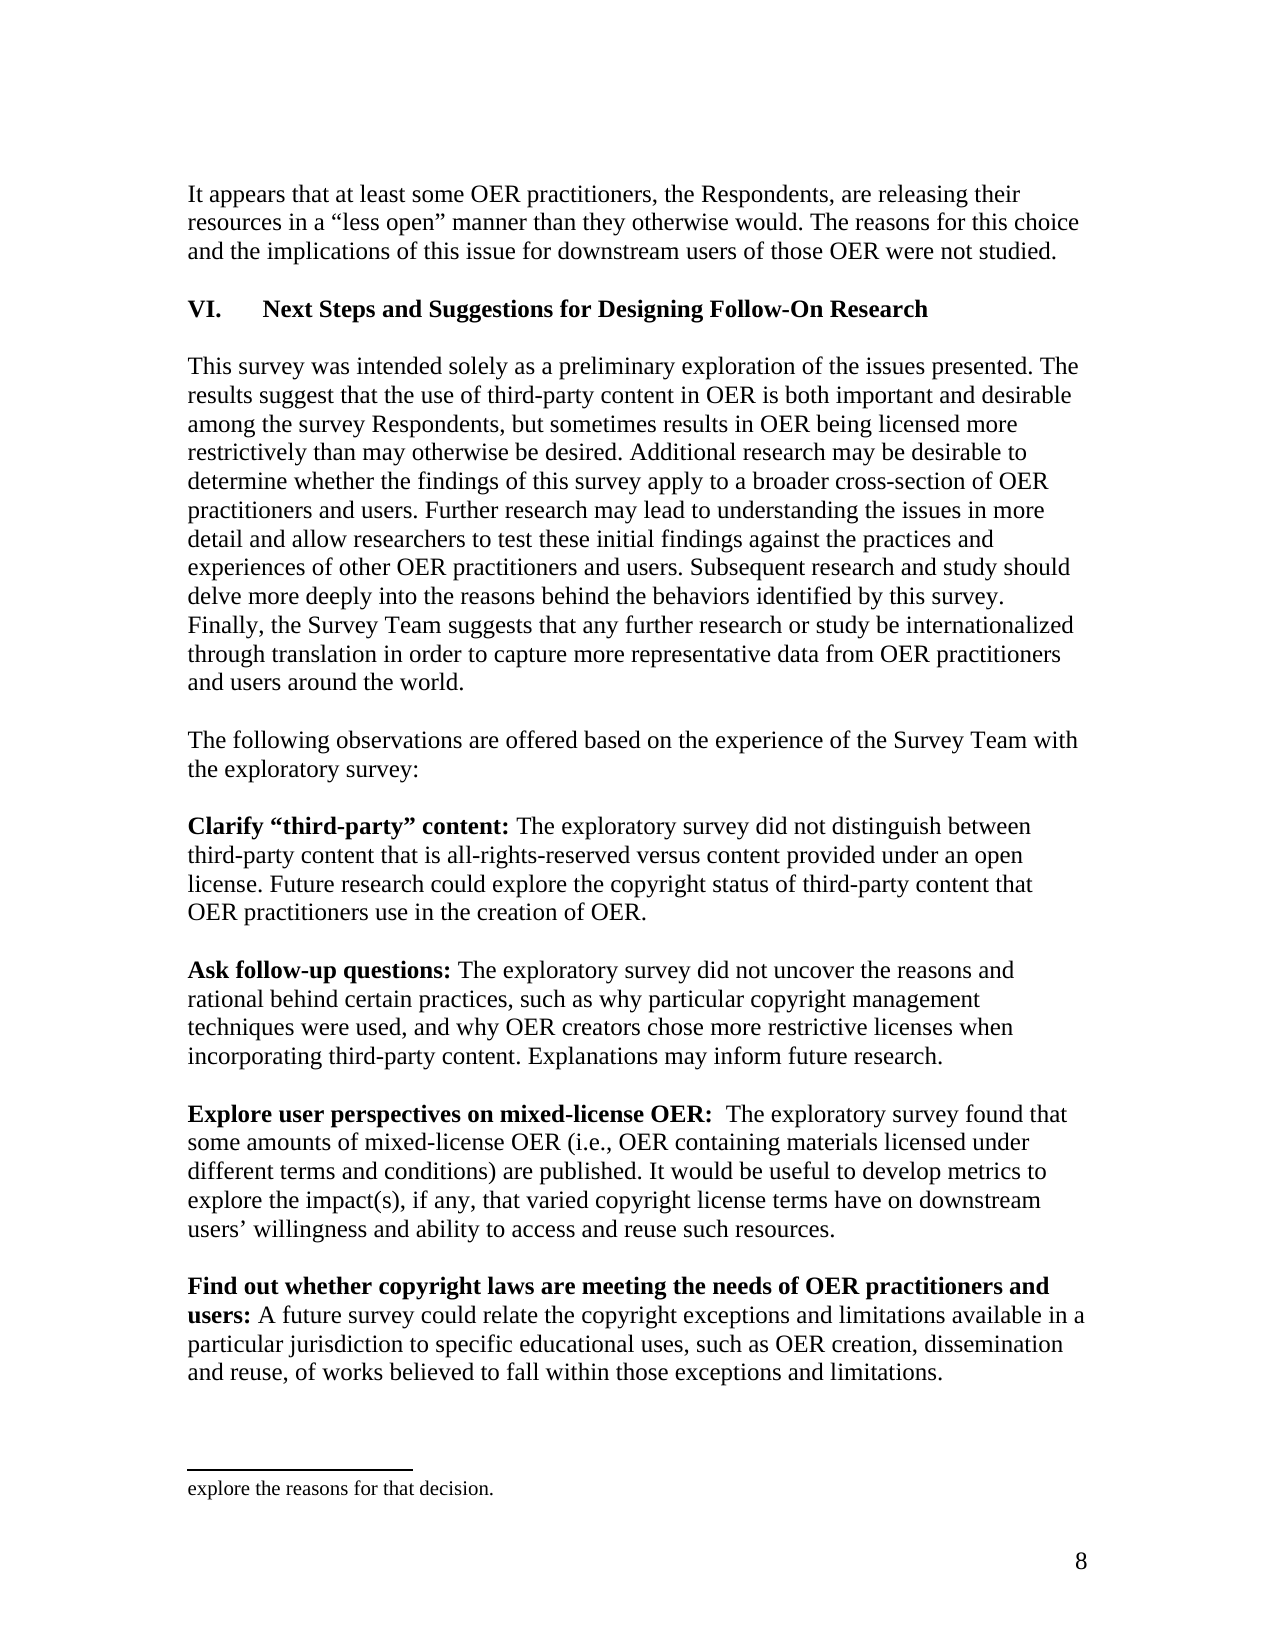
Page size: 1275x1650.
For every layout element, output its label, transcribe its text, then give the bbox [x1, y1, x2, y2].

text It appears that at least some OER practitioners, the Respondents, are releasing their resources in a “less open” manner than they otherwise would. The reasons for this choice and the implications of this issue for downstream users of those OER were not studied. [187, 179, 1087, 265]
text Ask follow-up questions: The exploratory survey did not uncover the reasons and rational behind certain practices, such as why particular copyright management techniques were used, and why OER creators chose more restrictive licenses when incorporating third-party content. Explanations may inform future research. [187, 955, 1087, 1070]
text VI. Next Steps and Suggestions for Designing Follow-On Research [187, 294, 1087, 322]
text The following observations are offered based on the experience of the Survey Team with the exploratory survey: [187, 725, 1087, 782]
text Find out whether copyright laws are meeting the needs of OER practitioners and users: A future survey could relate the copyright exceptions and limitations available in a particular jurisdiction to specific educational uses, such as OER creation, dissemination and reuse, of works believed to fall within those exceptions and limitations. [187, 1271, 1087, 1386]
text This survey was intended solely as a preliminary exploration of the issues presented. The results suggest that the use of third-party content in OER is both important and desirable among the survey Respondents, but sometimes results in OER being licensed more restrictively than may otherwise be desired. Additional research may be desirable to determine whether the findings of this survey apply to a broader cross-section of OER practitioners and users. Further research may lead to understanding the issues in more detail and allow researchers to test these initial findings against the practices and experiences of other OER practitioners and users. Subsequent research and study should delve more deeply into the reasons behind the behaviors identified by this survey. Finally, the Survey Team suggests that any further research or study be internationalized through translation in order to capture more representative data from OER practitioners and users around the world. [187, 351, 1087, 696]
text Explore user perspectives on mixed-license OER: The exploratory survey found that some amounts of mixed-license OER (i.e., OER containing materials licensed under different terms and conditions) are published. It would be useful to develop metrics to explore the impact(s), if any, that varied copyright license terms have on downstream users’ willingness and ability to access and reuse such resources. [187, 1099, 1087, 1242]
text It is possible that choosing a more restrictive license is the result of constraints in certain open licenses. For example, if an OER practitioner includes content that is provided under a Creative Commons Attribution-NonCommercial-ShareAlike license, then the resulting OER may need to be licensed under those terms even if the creator of the OER would prefer to use a less restrictive license, in order to comply with the terms of the license covering the third-party content. It may also be the case that choosing a more restrictive license is the result of the incorporation of all-rights-reserved content. Again, the survey did not explore the reasons for that decision. [187, 1476, 1087, 1500]
text Clarify “third-party” content: The exploratory survey did not distinguish between third-party content that is all-rights-reserved versus content provided under an open license. Future research could explore the copyright status of third-party content that OER practitioners use in the creation of OER. [187, 811, 1087, 926]
